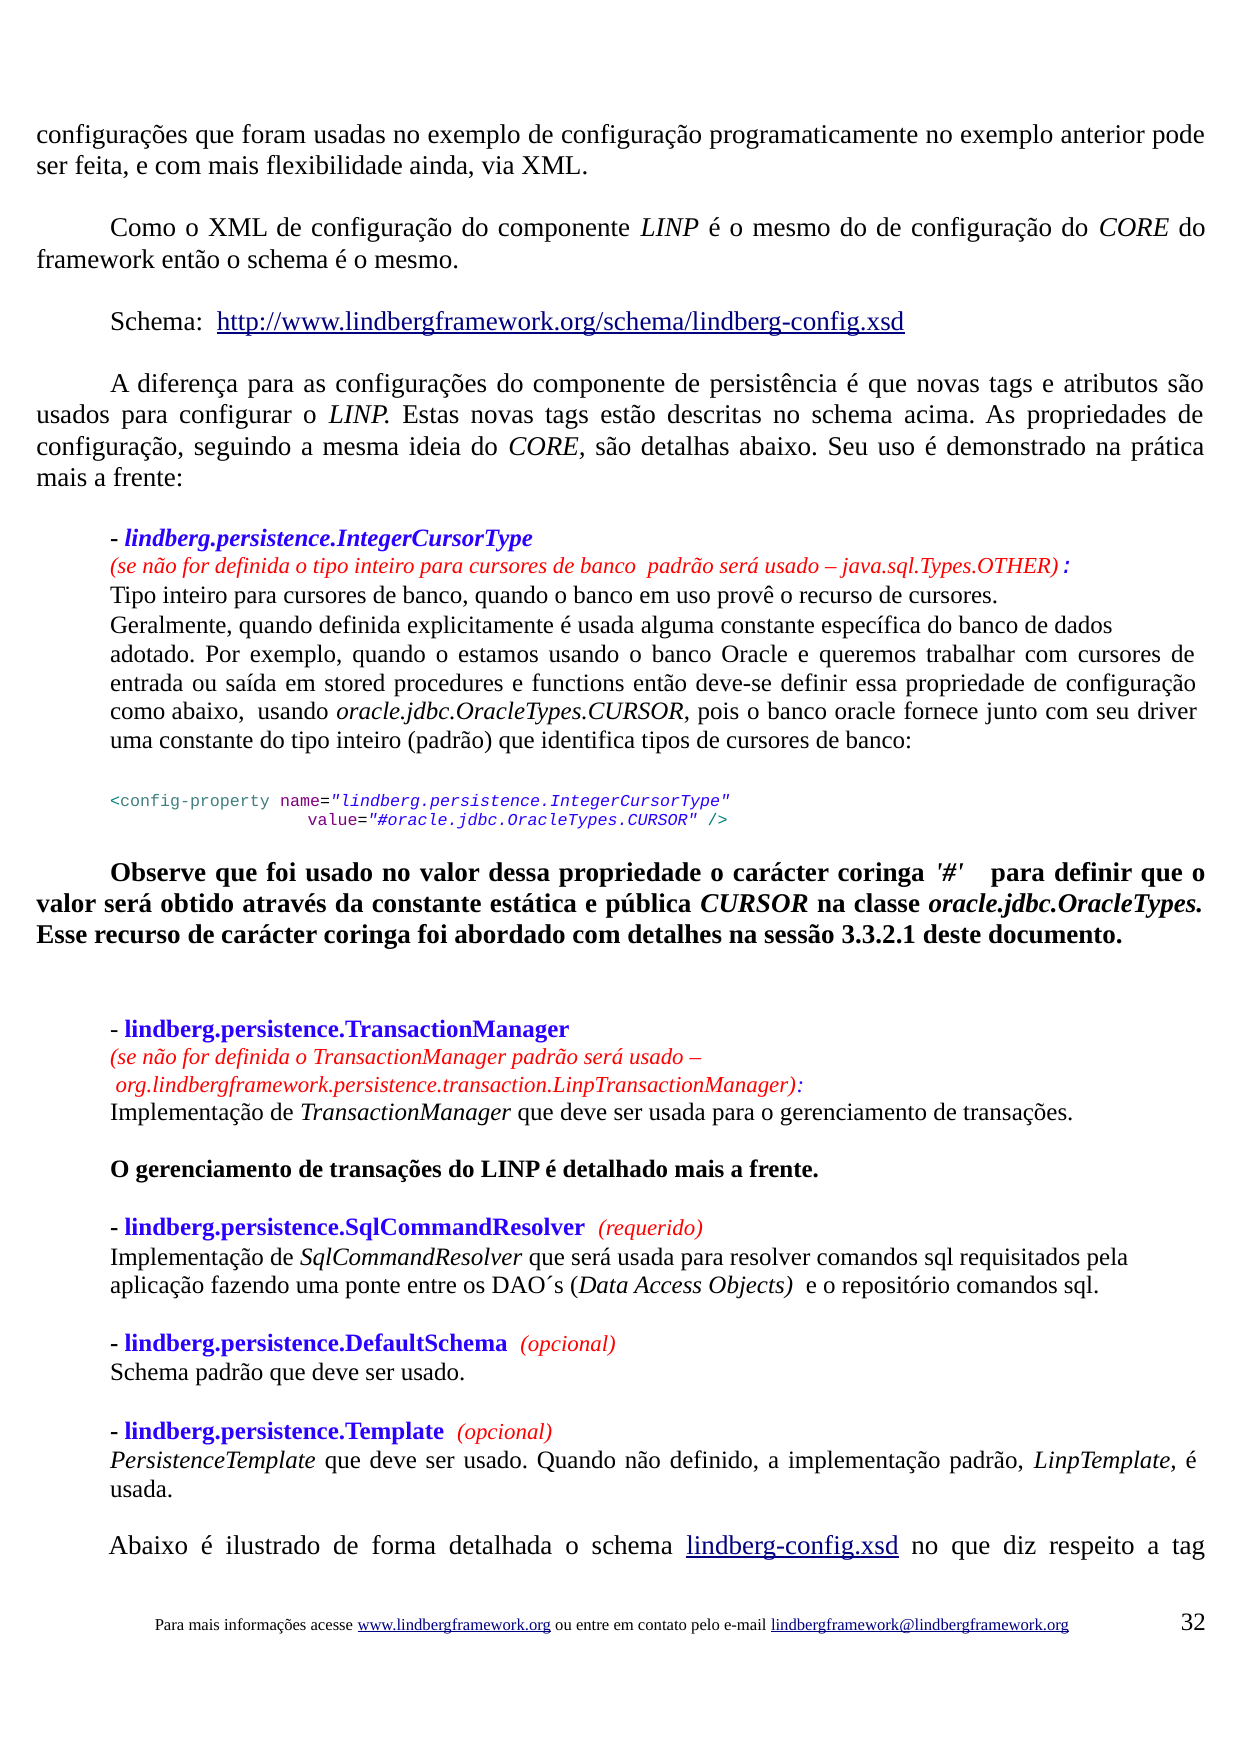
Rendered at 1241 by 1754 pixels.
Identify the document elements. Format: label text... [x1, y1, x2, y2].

text (se não for definida o tipo inteiro para cursores de banco padrão será usado – java.sql.Types.OTHER): [36, 552, 1206, 580]
text Como o XML de configuração do componente LINP é o mesmo do de configuração do CORE do framework então o schema é o mesmo. [36, 212, 1206, 274]
text - lindberg.persistence.DefaultSchema (opcional) [36, 1328, 1206, 1357]
text - lindberg.persistence.IntegerCursorType [36, 523, 1206, 552]
text Abaixo é ilustrado de forma detalhada o schema lindberg-config.xsd no que diz respeito a tag [34, 1529, 1206, 1560]
text Schema padrão que deve ser usado. [36, 1357, 1206, 1387]
text - lindberg.persistence.SqlCommandResolver (requerido) [36, 1212, 1206, 1242]
text <config-property name="lindberg.persistence.IntegerCursorType" [36, 783, 1206, 811]
text org.lindbergframework.persistence.transaction.LinpTransactionManager): [36, 1071, 1206, 1097]
text A diferença para as configurações do componente de persistência é que novas tags e atributos são usados para configurar o LINP. Estas novas tags estão descritas no schema acima. As propriedades de configuração, seguindo a mesma ideia do CORE, são detalhas abaixo. Seu uso é demonstrado na prática mais a frente: [36, 367, 1206, 492]
text O gerenciamento de transações do LINP é detalhado mais a frente. [36, 1154, 1206, 1183]
text Geralmente, quando definida explicitamente é usada alguma constante específica do banco de dados adotado. Por exemplo, quando o estamos usando o banco Oracle e queremos trabalhar com cursores de entrada ou saída em stored procedures e functions então deve-se definir essa propriedade de configuração como abaixo, usando oracle.jdbc.OracleTypes.CURSOR, pois o banco oracle fornece junto com seu driver uma constante do tipo inteiro (padrão) que identifica tipos de cursores de banco: [36, 610, 1206, 754]
text Implementação de TransactionManager que deve ser usada para o gerenciamento de transações. [36, 1097, 1206, 1126]
text Schema: http://www.lindbergframework.org/schema/lindberg-config.xsd [36, 305, 1206, 336]
text Implementação de SqlCommandResolver que será usada para resolver comandos sql requisitados pela aplicação fazendo uma ponte entre os DAO´s (Data Access Objects) e o repositório comandos sql. [36, 1242, 1206, 1299]
text Observe que foi usado no valor dessa propriedade o carácter coringa '#' para definir que o valor será obtido através da constante estática e pública CURSOR na classe oracle.jdbc.OracleTypes. Esse recurso de carácter coringa foi abordado com detalhes na sessão 3.3.2.1 deste documento. [36, 856, 1206, 950]
text - lindberg.persistence.Template (opcional) [36, 1416, 1206, 1445]
text PersistenceTemplate que deve ser usado. Quando não definido, a implementação padrão, LinpTemplate, é usada. [36, 1445, 1206, 1503]
text Tipo inteiro para cursores de banco, quando o banco em uso provê o recurso de cursores. [36, 580, 1206, 610]
text value="#oracle.jdbc.OracleTypes.CURSOR" /> [36, 811, 1206, 830]
text configurações que foram usadas no exemplo de configuração programaticamente no exemplo anterior pode ser feita, e com mais flexibilidade ainda, via XML. [36, 118, 1206, 180]
text - lindberg.persistence.TransactionManager [36, 1012, 1206, 1043]
text (se não for definida o TransactionManager padrão será usado – [36, 1043, 1206, 1071]
